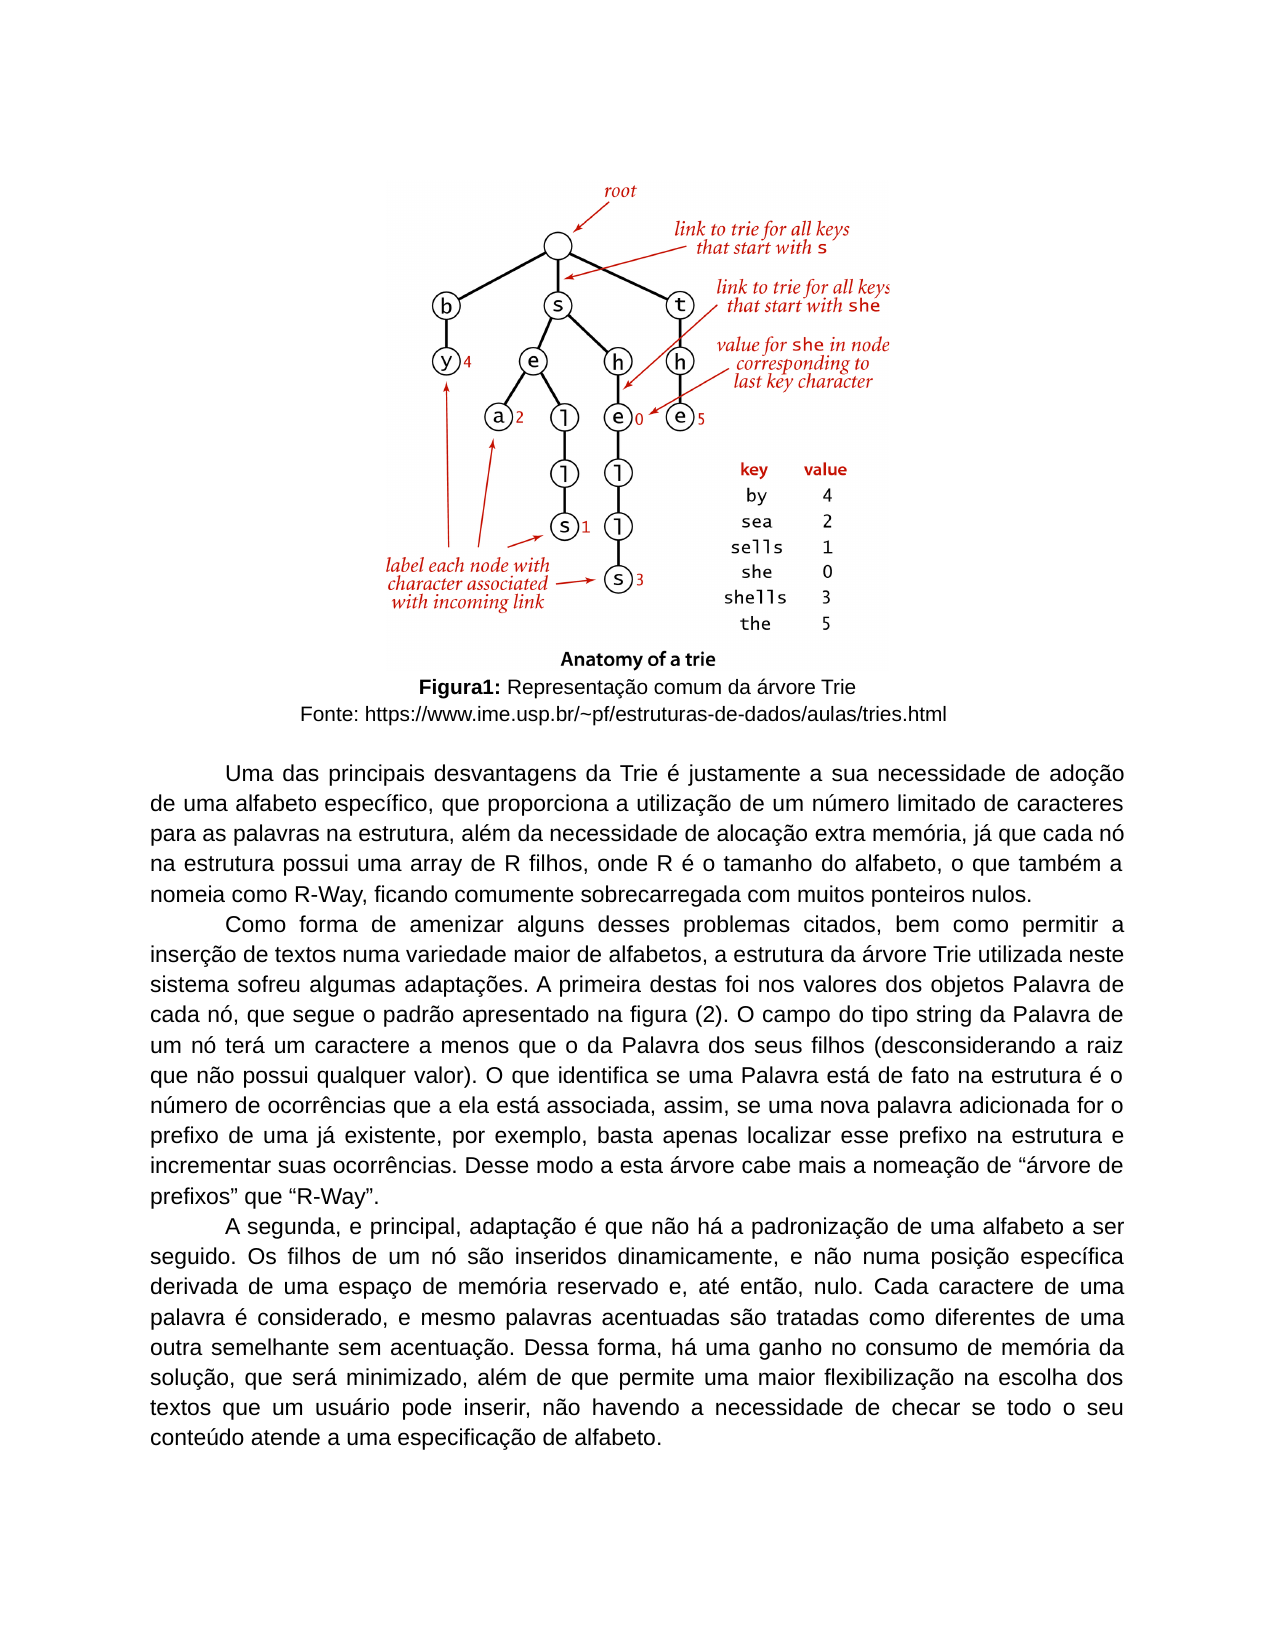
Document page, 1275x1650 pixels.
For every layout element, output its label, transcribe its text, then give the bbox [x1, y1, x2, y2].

text Fonte: https://www.ime.usp.br/~pf/estruturas-de-dados/aulas/tries.html [225, 702, 1125, 726]
picture [385, 180, 890, 671]
text Figura1: Representação comum da árvore Trie [150, 674, 1125, 698]
text Uma das principais desvantagens da Trie é justamente a sua necessidade de adoção de uma alfabeto específico, que proporciona a utilização de um número limitado de caracteres para as palavras na estrutura, além da necessidade de alocação extra memória, já que cada nó na estrutura possui uma array de R filhos, onde R é o tamanho do alfabeto, o que também a nomeia como R-Way, ficando comumente sobrecarregada com muitos ponteiros nulos. [150, 760, 1125, 907]
text A segunda, e principal, adaptação é que não há a padronização de uma alfabeto a ser seguido. Os filhos de um nó são inseridos dinamicamente, e não numa posição específica derivada de uma espaço de memória reservado e, até então, nulo. Cada caractere de uma palavra é considerado, e mesmo palavras acentuadas são tratadas como diferentes de uma outra semelhante sem acentuação. Dessa forma, há uma ganho no consumo de memória da solução, que será minimizado, além de que permite uma maior flexibilização na escolha dos textos que um usuário pode inserir, não havendo a necessidade de checar se todo o seu conteúdo atende a uma especificação de alfabeto. [150, 1213, 1125, 1451]
text Como forma de amenizar alguns desses problemas citados, bem como permitir a inserção de textos numa variedade maior de alfabetos, a estrutura da árvore Trie utilizada neste sistema sofreu algumas adaptações. A primeira destas foi nos valores dos objetos Palavra de cada nó, que segue o padrão apresentado na figura (2). O campo do tipo string da Palavra de um nó terá um caractere a menos que o da Palavra dos seus filhos (desconsiderando a raiz que não possui qualquer valor). O que identifica se uma Palavra está de fato na estrutura é o número de ocorrências que a ela está associada, assim, se uma nova palavra adicionada for o prefixo de uma já existente, por exemplo, basta apenas localizar esse prefixo na estrutura e incrementar suas ocorrências. Desse modo a esta árvore cabe mais a nomeação de “árvore de prefixos” que “R-Way”. [150, 911, 1125, 1209]
